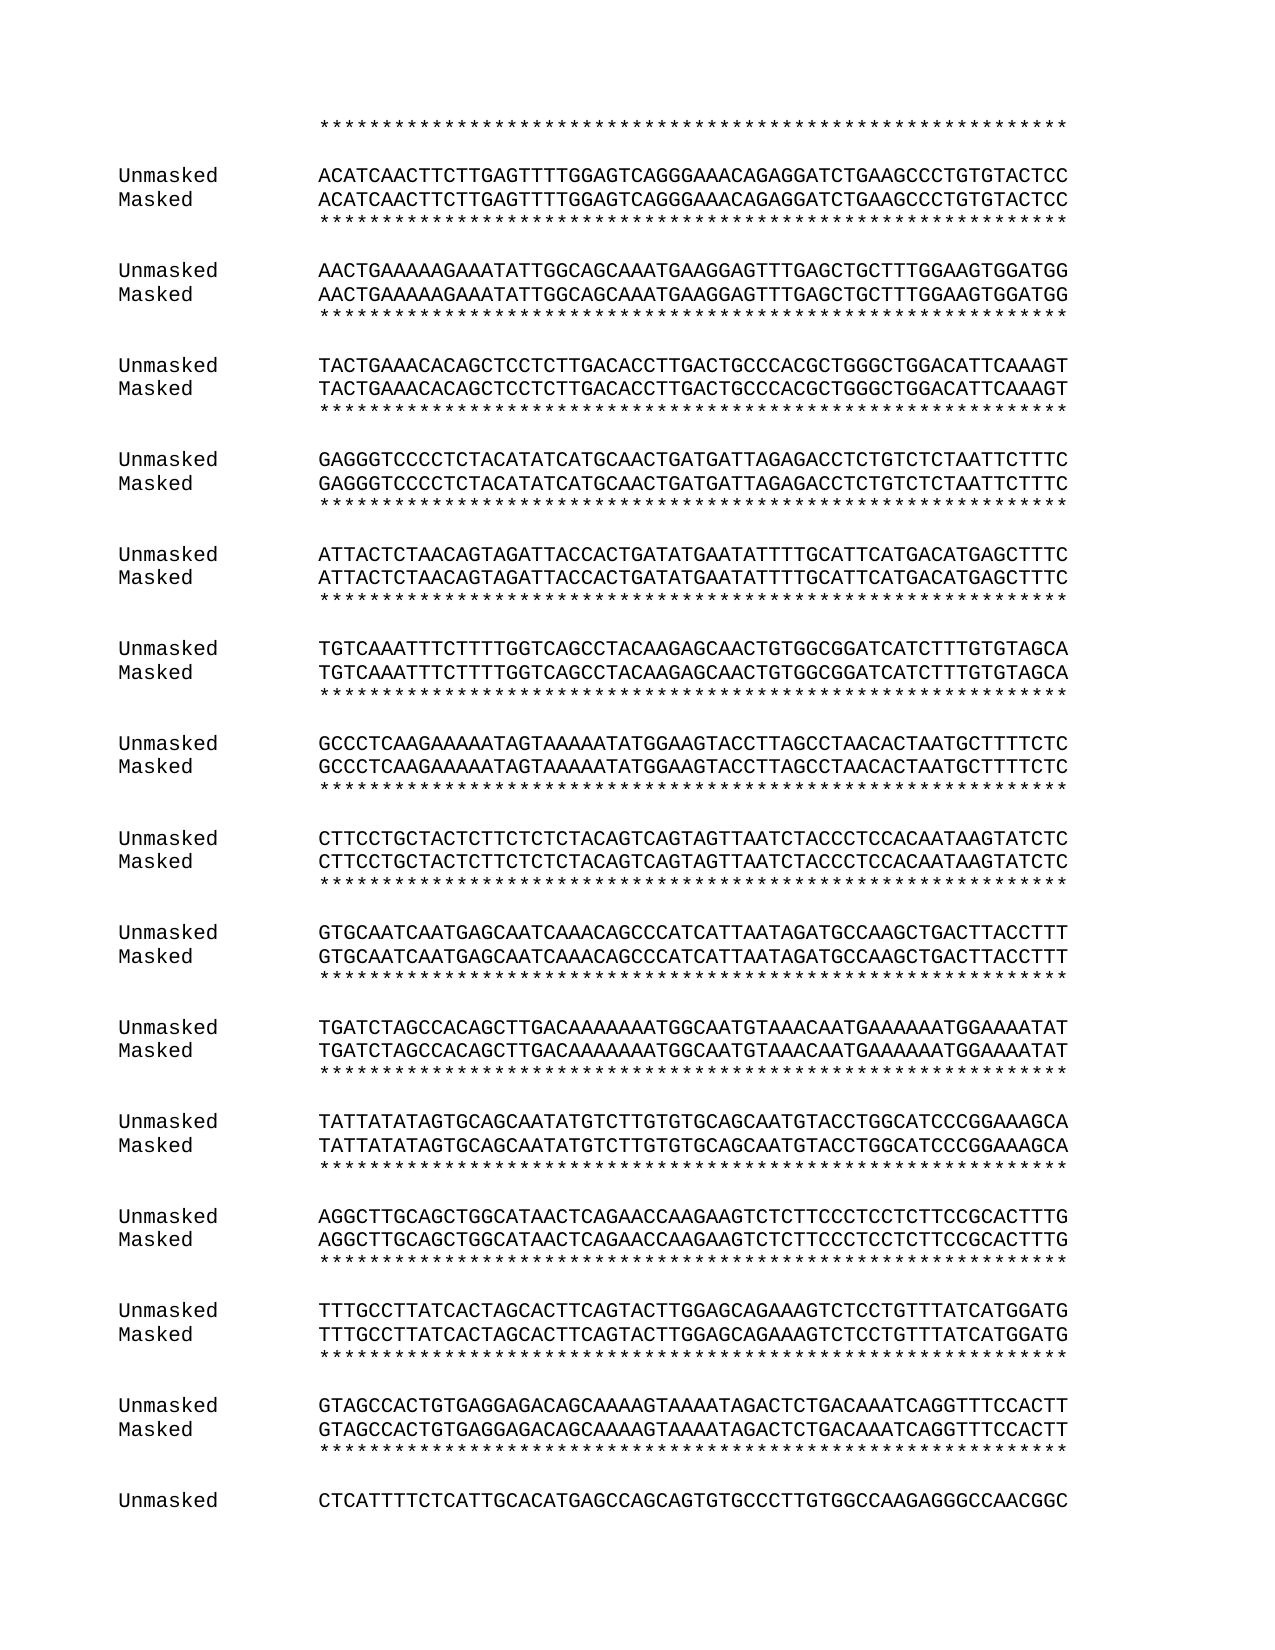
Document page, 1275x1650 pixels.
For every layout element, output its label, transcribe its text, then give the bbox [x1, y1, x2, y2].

text ************************************************************ [118, 969, 1157, 993]
text Masked GTAGCCACTGTGAGGAGACAGCAAAAGTAAAATAGACTCTGACAAATCAGGTTTCCACTT [118, 1419, 1157, 1442]
text Masked GAGGGTCCCCTCTACATATCATGCAACTGATGATTAGAGACCTCTGTCTCTAATTCTTTC [118, 473, 1157, 496]
text Unmasked GAGGGTCCCCTCTACATATCATGCAACTGATGATTAGAGACCTCTGTCTCTAATTCTTTC [118, 449, 1157, 473]
text ************************************************************ [118, 780, 1157, 804]
text ************************************************************ [118, 496, 1157, 520]
text Unmasked ATTACTCTAACAGTAGATTACCACTGATATGAATATTTTGCATTCATGACATGAGCTTTC [118, 544, 1157, 567]
text ************************************************************ [118, 402, 1157, 426]
text Masked TATTATATAGTGCAGCAATATGTCTTGTGTGCAGCAATGTACCTGGCATCCCGGAAAGCA [118, 1135, 1157, 1158]
text ************************************************************ [118, 1253, 1157, 1277]
text Unmasked GTGCAATCAATGAGCAATCAAACAGCCCATCATTAATAGATGCCAAGCTGACTTACCTTT [118, 922, 1157, 946]
text Unmasked ACATCAACTTCTTGAGTTTTGGAGTCAGGGAAACAGAGGATCTGAAGCCCTGTGTACTCC [118, 165, 1157, 189]
text ************************************************************ [118, 1442, 1157, 1466]
text Unmasked CTTCCTGCTACTCTTCTCTCTACAGTCAGTAGTTAATCTACCCTCCACAATAAGTATCTC [118, 827, 1157, 851]
text Masked AACTGAAAAAGAAATATTGGCAGCAAATGAAGGAGTTTGAGCTGCTTTGGAAGTGGATGG [118, 284, 1157, 307]
text Unmasked TACTGAAACACAGCTCCTCTTGACACCTTGACTGCCCACGCTGGGCTGGACATTCAAAGT [118, 354, 1157, 378]
text ************************************************************ [118, 875, 1157, 898]
text Masked TTTGCCTTATCACTAGCACTTCAGTACTTGGAGCAGAAAGTCTCCTGTTTATCATGGATG [118, 1324, 1157, 1348]
text Unmasked TATTATATAGTGCAGCAATATGTCTTGTGTGCAGCAATGTACCTGGCATCCCGGAAAGCA [118, 1111, 1157, 1135]
text Unmasked GTAGCCACTGTGAGGAGACAGCAAAAGTAAAATAGACTCTGACAAATCAGGTTTCCACTT [118, 1395, 1157, 1419]
text ************************************************************ [118, 1064, 1157, 1088]
text Masked ACATCAACTTCTTGAGTTTTGGAGTCAGGGAAACAGAGGATCTGAAGCCCTGTGTACTCC [118, 189, 1157, 213]
text Unmasked AACTGAAAAAGAAATATTGGCAGCAAATGAAGGAGTTTGAGCTGCTTTGGAAGTGGATGG [118, 260, 1157, 284]
text Unmasked TTTGCCTTATCACTAGCACTTCAGTACTTGGAGCAGAAAGTCTCCTGTTTATCATGGATG [118, 1300, 1157, 1324]
text ************************************************************ [118, 1158, 1157, 1182]
text Masked TGTCAAATTTCTTTTGGTCAGCCTACAAGAGCAACTGTGGCGGATCATCTTTGTGTAGCA [118, 662, 1157, 686]
text Masked TACTGAAACACAGCTCCTCTTGACACCTTGACTGCCCACGCTGGGCTGGACATTCAAAGT [118, 378, 1157, 402]
text Masked GTGCAATCAATGAGCAATCAAACAGCCCATCATTAATAGATGCCAAGCTGACTTACCTTT [118, 946, 1157, 969]
text Masked TGATCTAGCCACAGCTTGACAAAAAAATGGCAATGTAAACAATGAAAAAATGGAAAATAT [118, 1040, 1157, 1064]
text Masked CTTCCTGCTACTCTTCTCTCTACAGTCAGTAGTTAATCTACCCTCCACAATAAGTATCTC [118, 851, 1157, 875]
text Unmasked AGGCTTGCAGCTGGCATAACTCAGAACCAAGAAGTCTCTTCCCTCCTCTTCCGCACTTTG [118, 1206, 1157, 1229]
text ************************************************************ [118, 307, 1157, 331]
text Unmasked GCCCTCAAGAAAAATAGTAAAAATATGGAAGTACCTTAGCCTAACACTAATGCTTTTCTC [118, 733, 1157, 757]
text ************************************************************ [118, 118, 1157, 142]
text Unmasked TGATCTAGCCACAGCTTGACAAAAAAATGGCAATGTAAACAATGAAAAAATGGAAAATAT [118, 1017, 1157, 1040]
text ************************************************************ [118, 213, 1157, 236]
text ************************************************************ [118, 686, 1157, 709]
text Masked ATTACTCTAACAGTAGATTACCACTGATATGAATATTTTGCATTCATGACATGAGCTTTC [118, 567, 1157, 591]
text Unmasked CTCATTTTCTCATTGCACATGAGCCAGCAGTGTGCCCTTGTGGCCAAGAGGGCCAACGGC [118, 1489, 1157, 1513]
text Masked AGGCTTGCAGCTGGCATAACTCAGAACCAAGAAGTCTCTTCCCTCCTCTTCCGCACTTTG [118, 1229, 1157, 1253]
text ************************************************************ [118, 591, 1157, 615]
text Unmasked TGTCAAATTTCTTTTGGTCAGCCTACAAGAGCAACTGTGGCGGATCATCTTTGTGTAGCA [118, 638, 1157, 662]
text Masked GCCCTCAAGAAAAATAGTAAAAATATGGAAGTACCTTAGCCTAACACTAATGCTTTTCTC [118, 757, 1157, 780]
text ************************************************************ [118, 1348, 1157, 1371]
